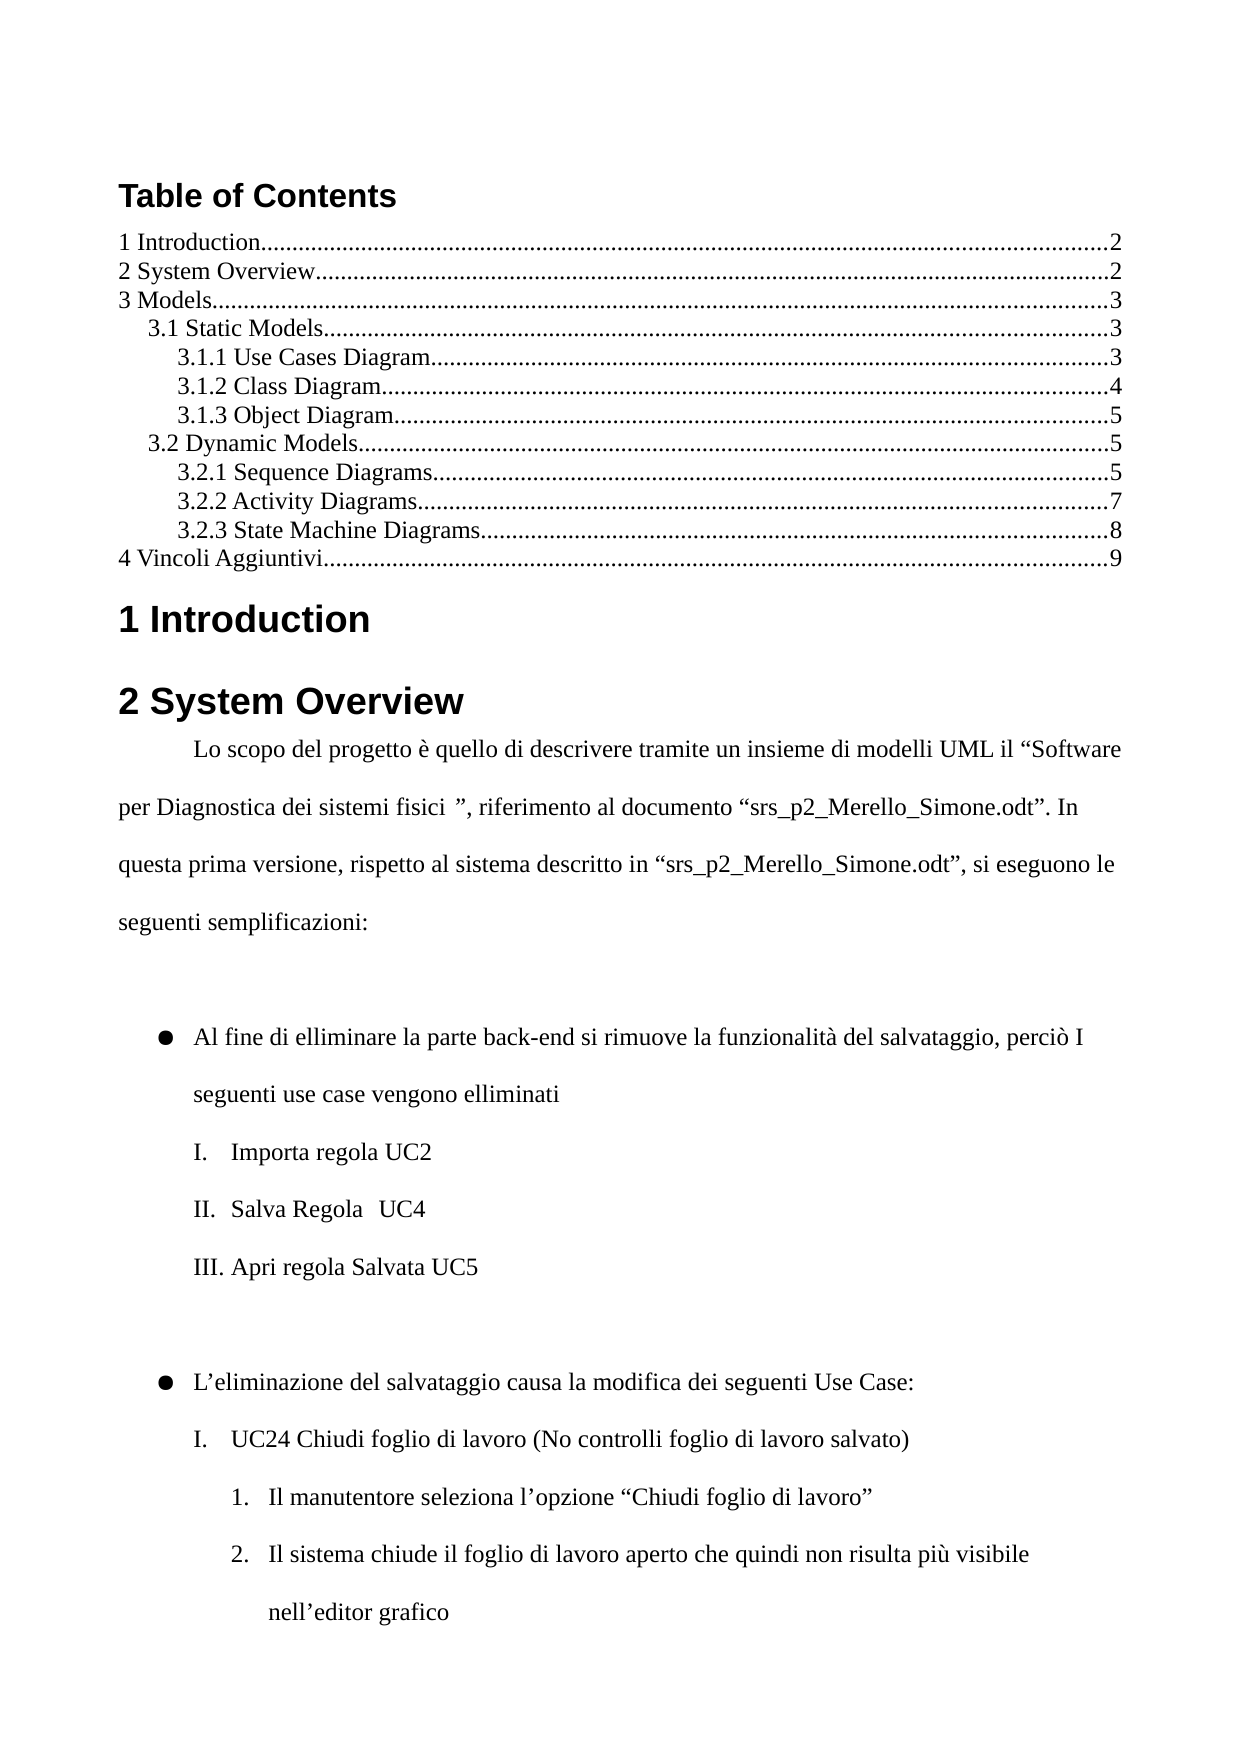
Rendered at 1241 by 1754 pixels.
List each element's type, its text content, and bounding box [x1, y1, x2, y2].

text 3.2 Dynamic Models 5 [148, 428, 1122, 457]
text 1 Introduction 2 [118, 227, 1122, 256]
text 4 Vincoli Aggiuntivi 9 [118, 543, 1122, 572]
subtitle Table of Contents [118, 176, 1122, 215]
list Apri regola Salvata UC5 [193, 1252, 1122, 1281]
text 3.1.3 Object Diagram 5 [177, 400, 1122, 428]
subtitle 1 Introduction [118, 597, 1122, 641]
list UC24 Chiudi foglio di lavoro (No controlli foglio di lavoro salvato) [193, 1424, 1122, 1453]
text 3.2.2 Activity Diagrams 7 [177, 486, 1122, 515]
text 3.2.1 Sequence Diagrams 5 [177, 457, 1122, 486]
text 2 System Overview 2 [118, 256, 1122, 285]
subtitle 2 System Overview [118, 678, 1122, 722]
list Salva Regola UC4 [193, 1194, 1122, 1223]
list Il sistema chiude il foglio di lavoro aperto che quindi non risulta più visibile nell’editor grafico [231, 1539, 1122, 1626]
list Il manutentore seleziona l’opzione “Chiudi foglio di lavoro” [231, 1482, 1122, 1511]
text 3.1.2 Class Diagram 4 [177, 371, 1122, 400]
text 3.1 Static Models 3 [148, 313, 1122, 342]
text 3.1.1 Use Cases Diagram 3 [177, 342, 1122, 371]
list Al fine di elliminare la parte back-end si rimuove la funzionalità del salvataggio, perciò I seguenti use case vengono elliminati [156, 1022, 1122, 1108]
list L’eliminazione del salvataggio causa la modifica dei seguenti Use Case: [156, 1367, 1122, 1396]
text Lo scopo del progetto è quello di descrivere tramite un insieme di modelli UML il “Software per Diagnostica dei sistemi fisici ”, riferimento al documento “srs_p2_Merello_Simone.odt”. In questa prima versione, rispetto al sistema descritto in “srs_p2_Merello_Simone.odt”, si eseguono le seguenti semplificazioni: [118, 734, 1122, 936]
text 3.2.3 State Machine Diagrams 8 [177, 515, 1122, 543]
list Importa regola UC2 [193, 1137, 1122, 1166]
text 3 Models 3 [118, 285, 1122, 313]
